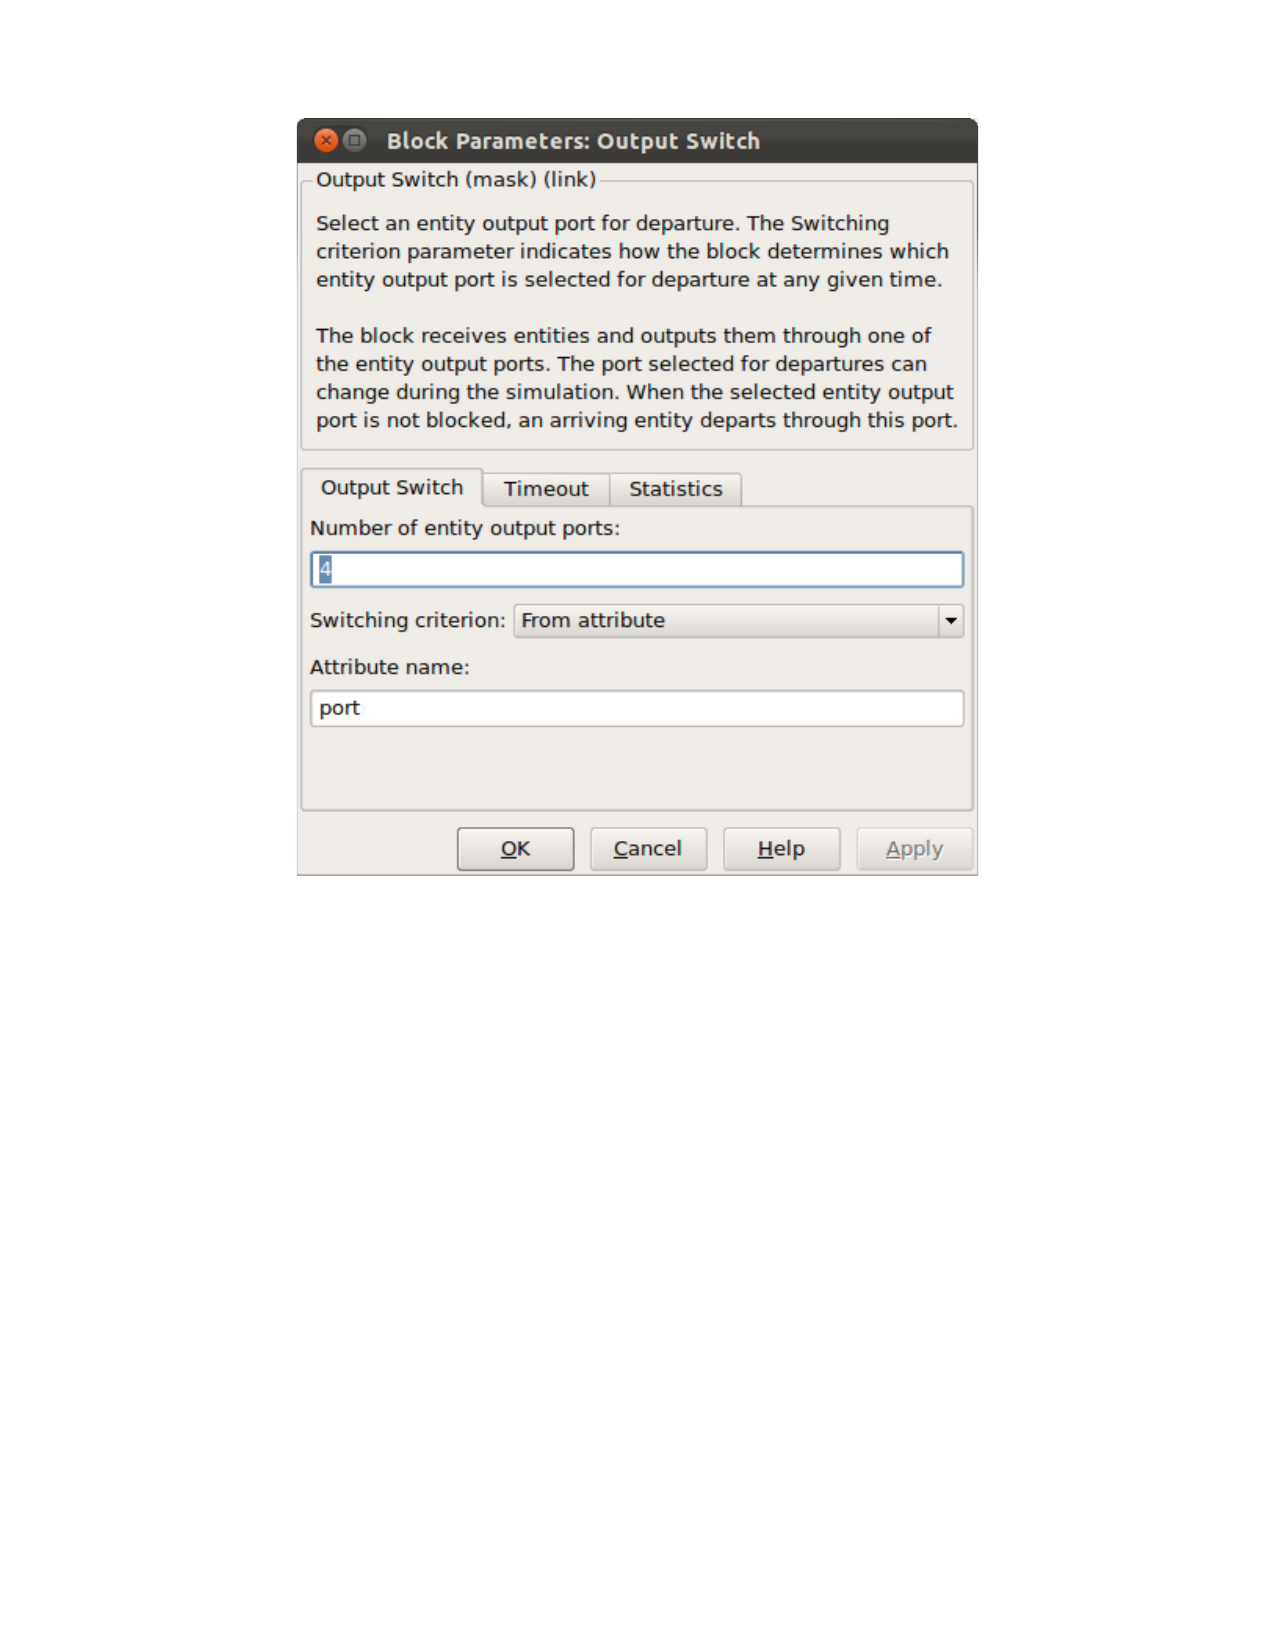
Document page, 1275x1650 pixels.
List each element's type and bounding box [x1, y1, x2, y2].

picture [296, 118, 979, 876]
